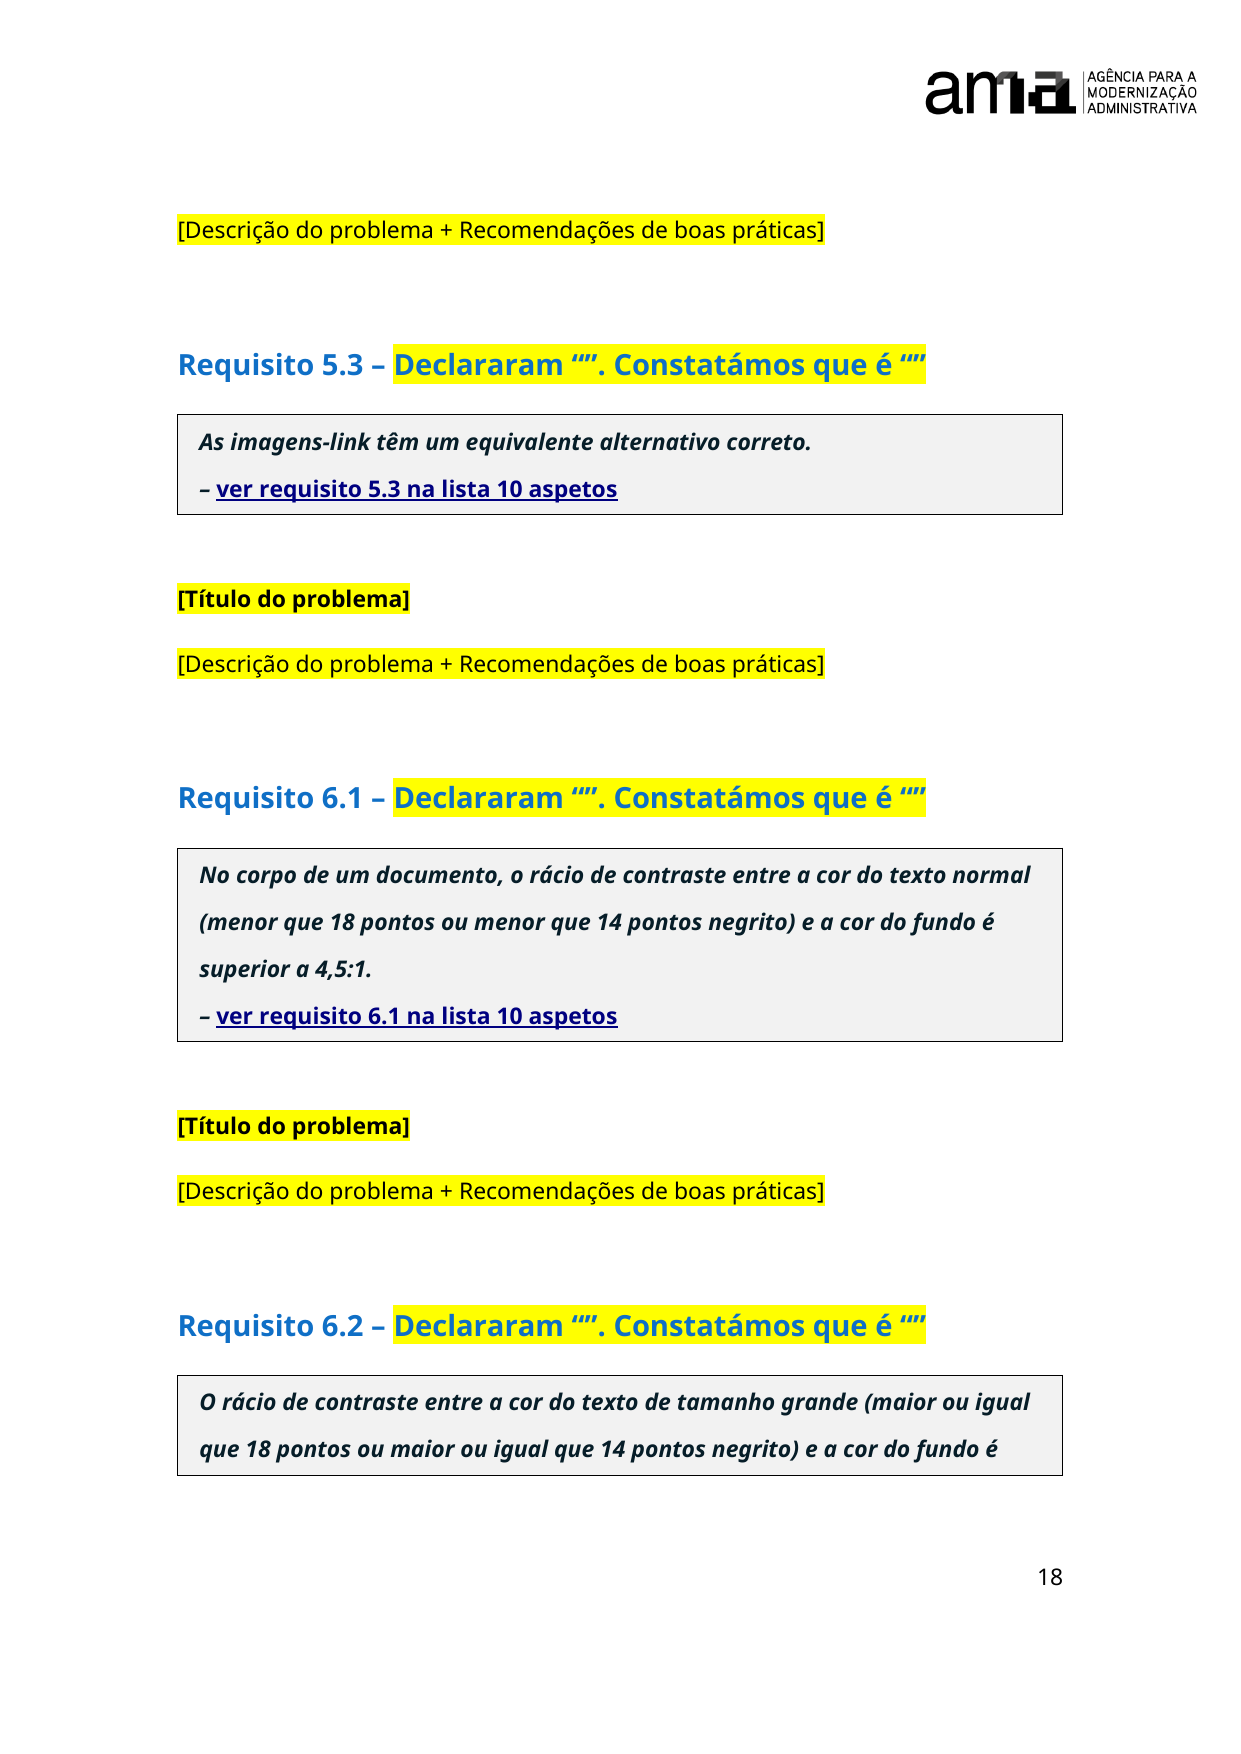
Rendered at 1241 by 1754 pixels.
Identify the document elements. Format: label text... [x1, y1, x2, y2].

subtitle Requisito 5.3 – Declararam “”. Constatámos que é “” [177, 344, 1063, 384]
text [Título do problema] [177, 1110, 1063, 1141]
text O rácio de contraste entre a cor do texto de tamanho grande (maior ou igual que 18 pontos ou maior ou igual que 14 pontos negrito) e a cor do fundo é [178, 1376, 1062, 1475]
subtitle Requisito 6.2 – Declararam “”. Constatámos que é “” [177, 1305, 1063, 1344]
subtitle Requisito 6.1 – Declararam “”. Constatámos que é “” [177, 778, 1063, 817]
text As imagens-link têm um equivalente alternativo correto. – ver requisito 5.3 na lista 10 aspetos [178, 415, 1062, 514]
text [Descrição do problema + Recomendações de boas práticas] [177, 214, 1063, 245]
text No corpo de um documento, o rácio de contraste entre a cor do texto normal (menor que 18 pontos ou menor que 14 pontos negrito) e a cor do fundo é superior a 4,5:1. – ver requisito 6.1 na lista 10 aspetos [178, 849, 1062, 1041]
text [Descrição do problema + Recomendações de boas práticas] [177, 1175, 1063, 1206]
text [Título do problema] [177, 583, 1063, 614]
text [Descrição do problema + Recomendações de boas práticas] [177, 647, 1063, 679]
